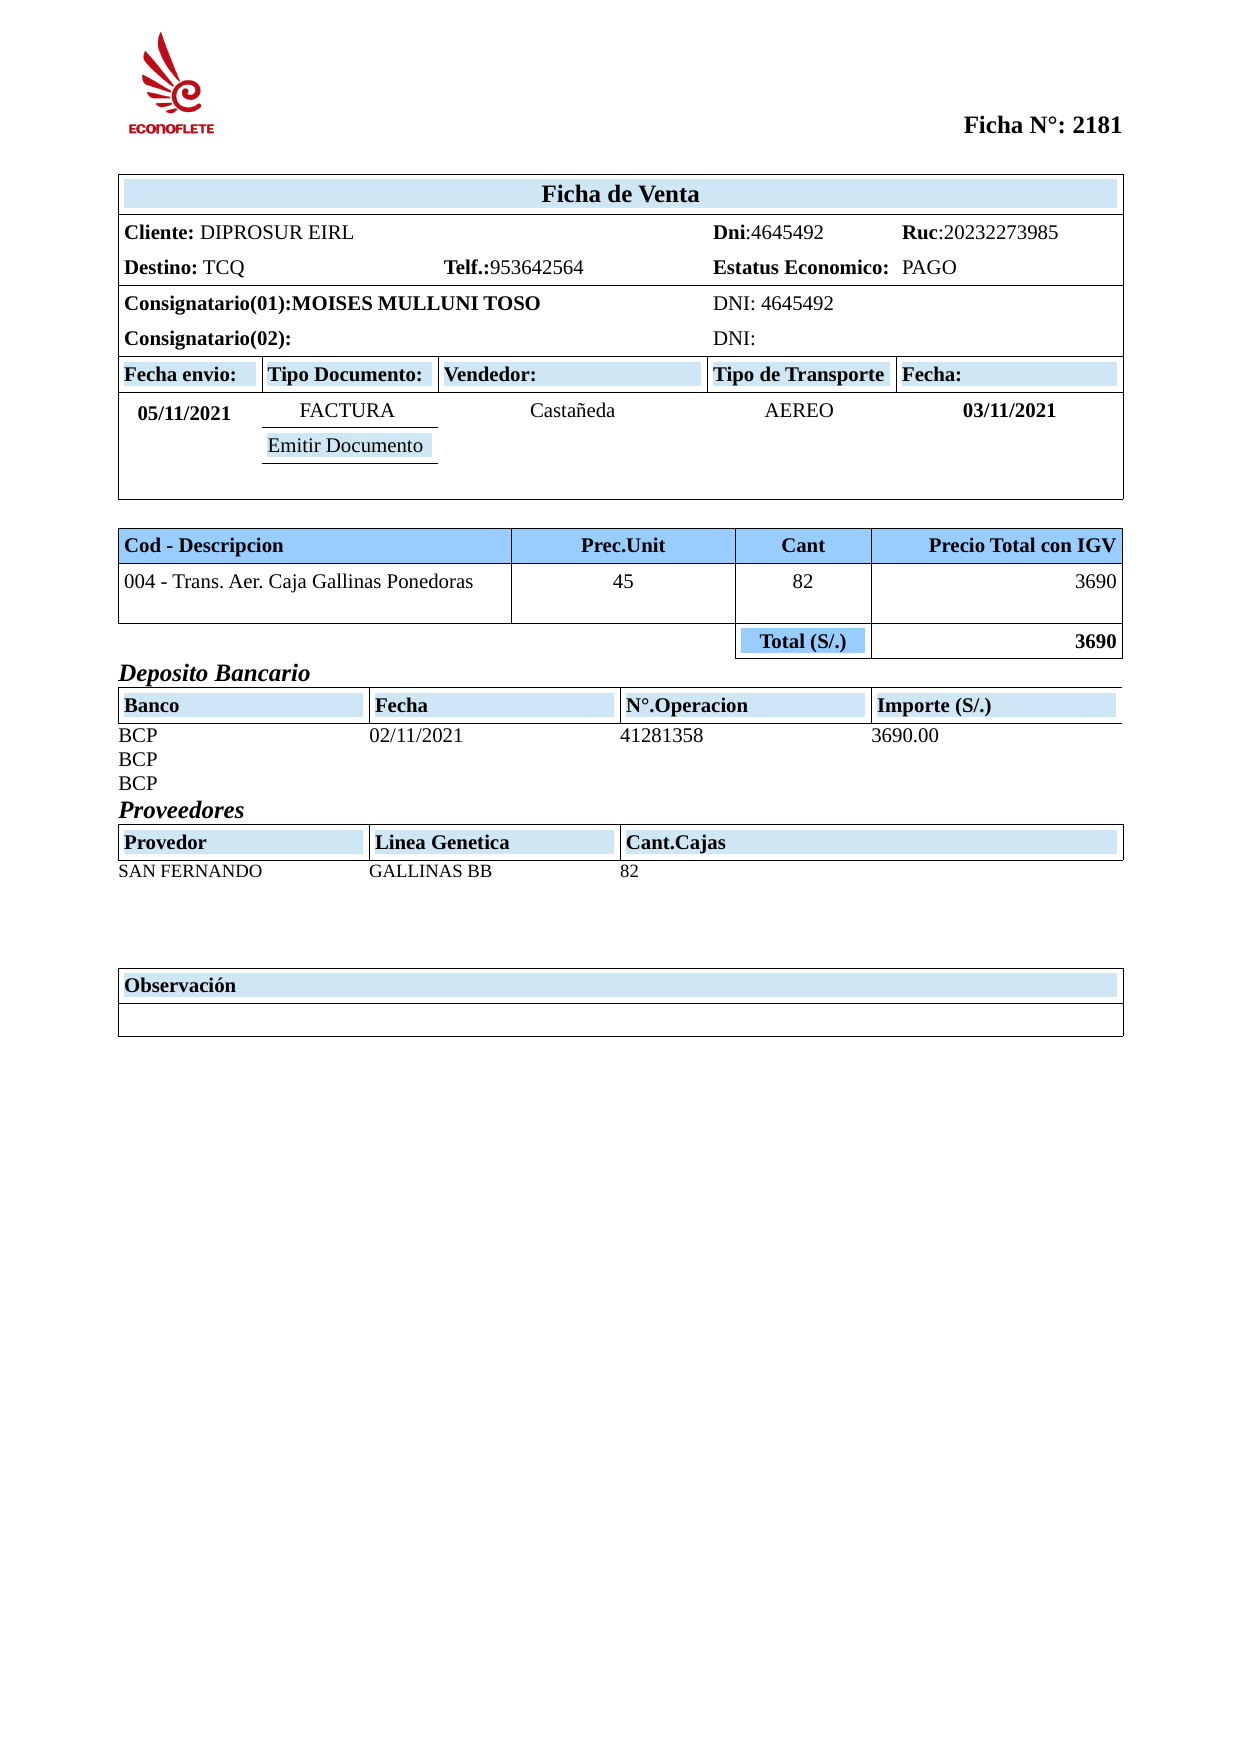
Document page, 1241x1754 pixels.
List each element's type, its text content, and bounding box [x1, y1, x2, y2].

table_cell 45 [512, 564, 735, 623]
table_cell [119, 1004, 1123, 1036]
table_cell [369, 881, 620, 903]
table_cell Total (S/.) [736, 624, 871, 658]
table_cell PAGO [896, 249, 1123, 285]
table_cell [262, 464, 438, 498]
table_cell 3690.00 [871, 724, 1122, 747]
table_header Ficha de Venta [119, 175, 1123, 214]
table_cell BCP [118, 724, 369, 747]
table_cell [118, 881, 369, 903]
table_cell [369, 924, 620, 946]
table_cell [620, 747, 871, 771]
table_cell Castañeda [438, 393, 707, 498]
table_header Linea Genetica [370, 825, 620, 859]
table_cell [118, 924, 369, 946]
table_header Provedor [119, 825, 369, 859]
table_cell SAN FERNANDO [118, 861, 369, 881]
table_cell 03/11/2021 [896, 393, 1123, 498]
table_cell [369, 903, 620, 924]
table_cell BCP [118, 771, 369, 795]
table_cell [620, 946, 1123, 967]
table_cell [118, 903, 369, 924]
table_header Banco [119, 688, 369, 723]
table_cell Vendedor: [439, 357, 707, 392]
table_cell [369, 747, 620, 771]
table_cell GALLINAS BB [369, 861, 620, 881]
table_cell [620, 903, 1123, 924]
table_cell [620, 881, 1123, 903]
table_header Precio Total con IGV [872, 529, 1122, 563]
table_cell Tipo Documento: [263, 357, 438, 392]
table_cell [871, 747, 1122, 771]
table_header Importe (S/.) [872, 688, 1122, 723]
table_cell [369, 946, 620, 967]
table_cell 3690 [872, 564, 1122, 623]
table_cell 004 - Trans. Aer. Caja Gallinas Ponedoras [119, 564, 511, 623]
table_cell FACTURA [262, 393, 438, 427]
table_cell 82 [736, 564, 871, 623]
table_cell 82 [620, 861, 1123, 881]
table_header Observación [119, 969, 1123, 1003]
table_header Fecha [370, 688, 620, 723]
table_cell Destino: TCQ [119, 249, 438, 285]
table_cell Dni:4645492 [707, 215, 896, 249]
table_cell Tipo de Transporte [708, 357, 896, 392]
table_cell 3690 [872, 624, 1122, 658]
table_cell [620, 924, 1123, 946]
table_cell 05/11/2021 [119, 393, 262, 498]
table_cell Ruc:20232273985 [896, 215, 1123, 249]
table_cell Fecha: [897, 357, 1123, 392]
table_cell Fecha envio: [119, 357, 262, 392]
table_cell Consignatario(02): [119, 321, 707, 356]
table_cell [620, 771, 871, 795]
text Proveedores [118, 795, 1122, 824]
table_cell 02/11/2021 [369, 724, 620, 747]
table_cell BCP [118, 747, 369, 771]
table_cell [369, 771, 620, 795]
table_cell AEREO [707, 393, 896, 498]
table_cell Telf.:953642564 [438, 249, 707, 285]
table_header Cod - Descripcion [119, 529, 511, 563]
table_cell 41281358 [620, 724, 871, 747]
table_cell Estatus Economico: [707, 249, 896, 285]
picture [118, 31, 225, 134]
table_header N°.Operacion [621, 688, 871, 723]
table_cell Consignatario(01):MOISES MULLUNI TOSO [119, 286, 707, 321]
table_cell [511, 624, 735, 658]
table_header Cant.Cajas [621, 825, 1123, 859]
table_cell [118, 624, 511, 658]
text Deposito Bancario [118, 658, 1122, 687]
table_cell Emitir Documento [262, 428, 438, 463]
table_cell [118, 946, 369, 967]
table_cell DNI: 4645492 [707, 286, 1123, 321]
table_cell [871, 771, 1122, 795]
table_header Prec.Unit [512, 529, 735, 563]
table_header Cant [736, 529, 871, 563]
table_cell Cliente: DIPROSUR EIRL [119, 215, 707, 249]
table_cell DNI: [707, 321, 1123, 356]
